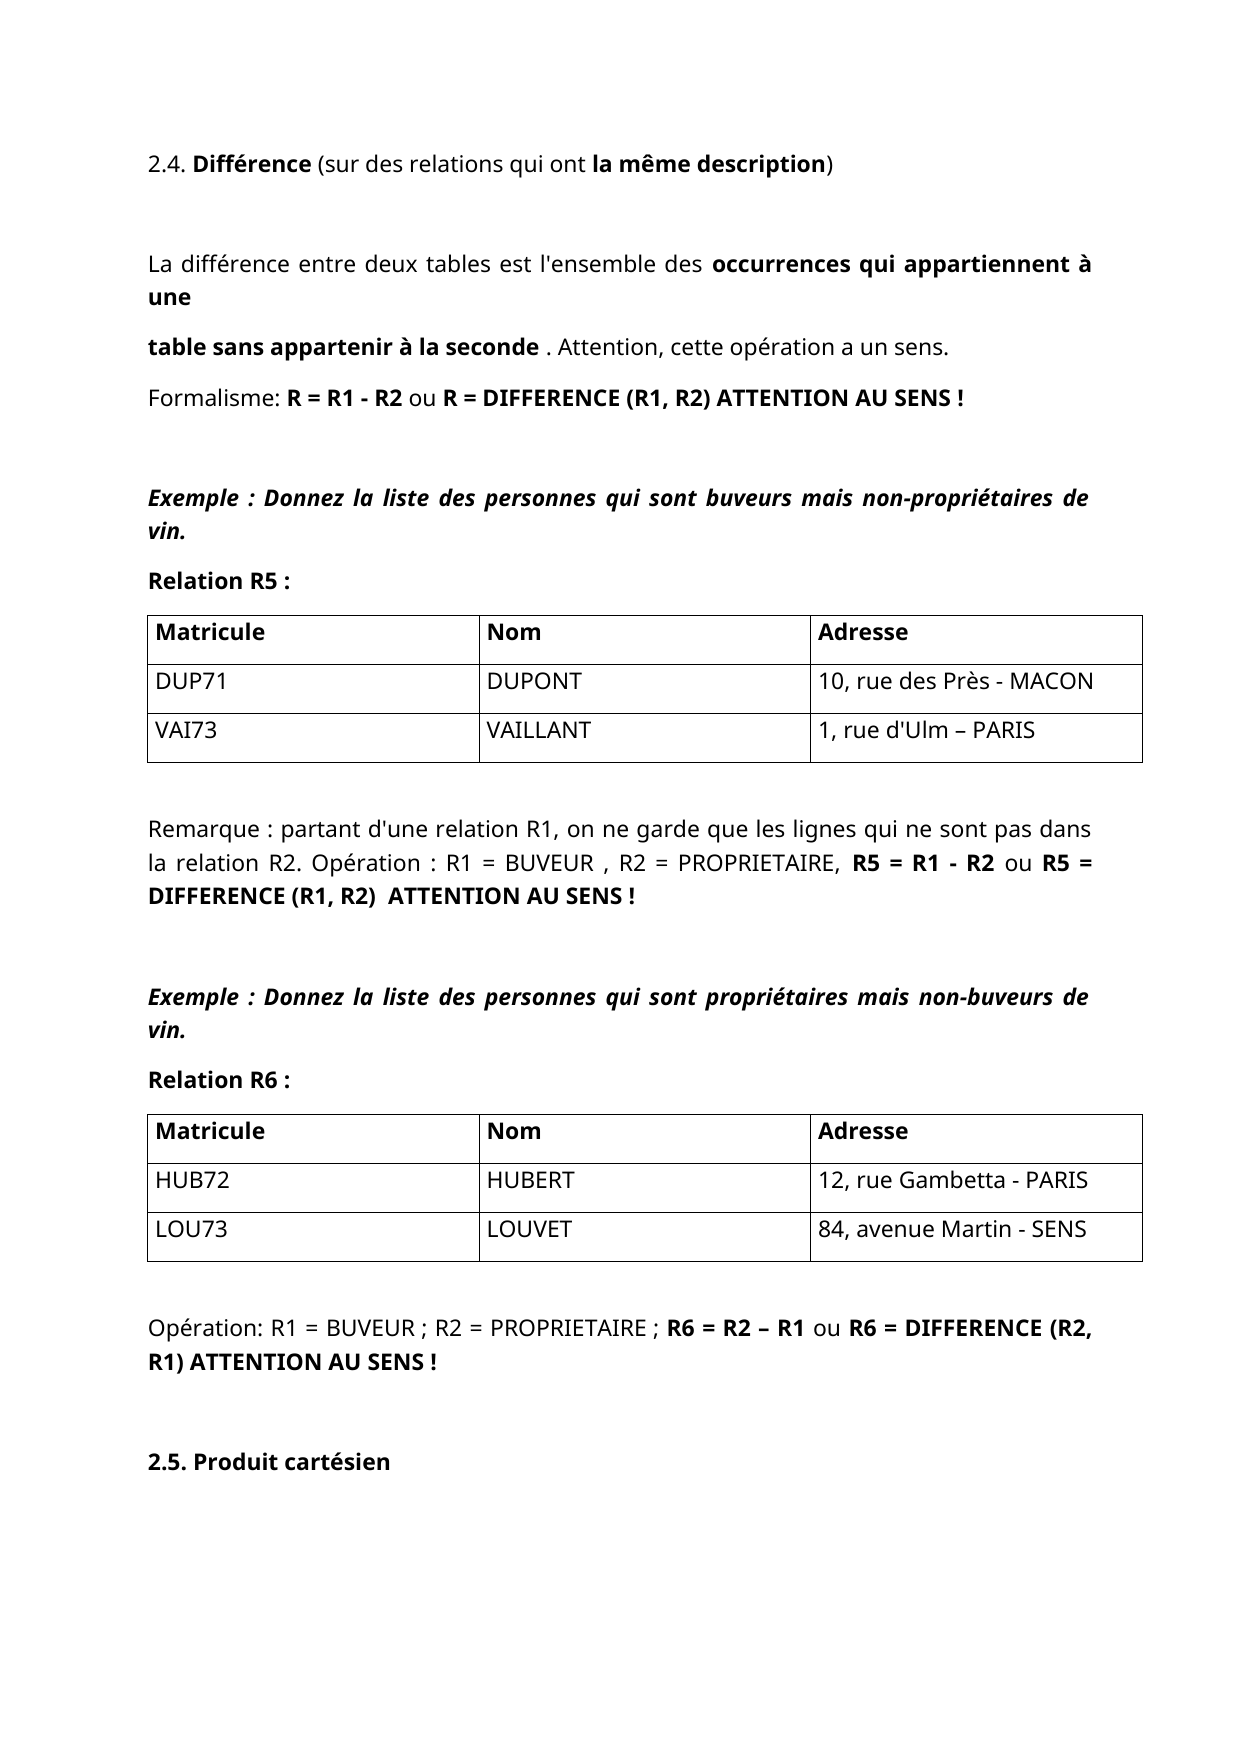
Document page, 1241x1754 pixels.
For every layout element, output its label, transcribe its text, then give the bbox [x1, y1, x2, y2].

table_header Matricule [148, 1115, 479, 1163]
table_cell 10, rue des Près - MACON [811, 665, 1142, 713]
table_cell HUB72 [148, 1164, 479, 1212]
table_cell 12, rue Gambetta - PARIS [811, 1164, 1142, 1212]
text Exemple : Donnez la liste des personnes qui sont propriétaires mais non-buveurs de vin. [148, 980, 1093, 1045]
text Remarque : partant d'une relation R1, on ne garde que les lignes qui ne sont pas dans la relation R2. Opération : R1 = BUVEUR , R2 = PROPRIETAIRE, R5 = R1 - R2 ou R5 = DIFFERENCE (R1, R2) ATTENTION AU SENS ! [148, 813, 1093, 911]
text Formalisme: R = R1 - R2 ou R = DIFFERENCE (R1, R2) ATTENTION AU SENS ! [148, 381, 1093, 413]
text La différence entre deux tables est l'ensemble des occurrences qui appartiennent à une [148, 248, 1093, 312]
table_header Adresse [811, 616, 1142, 664]
table_cell 1, rue d'Ulm – PARIS [811, 714, 1142, 762]
table_cell VAI73 [148, 714, 479, 762]
table_cell LOU73 [148, 1213, 479, 1261]
table_header Nom [480, 616, 810, 664]
table_cell 84, avenue Martin - SENS [811, 1213, 1142, 1261]
table_cell DUPONT [480, 665, 810, 713]
table_header Adresse [811, 1115, 1142, 1163]
table_header Nom [480, 1115, 810, 1163]
text Relation R5 : [148, 565, 1093, 596]
table_header Matricule [148, 616, 479, 664]
text 2.4. Différence (sur des relations qui ont la même description) [148, 148, 1093, 179]
text Opération: R1 = BUVEUR ; R2 = PROPRIETAIRE ; R6 = R2 – R1 ou R6 = DIFFERENCE (R2, R1) ATTENTION AU SENS ! [148, 1312, 1093, 1377]
table_cell VAILLANT [480, 714, 810, 762]
text table sans appartenir à la seconde . Attention, cette opération a un sens. [148, 331, 1093, 363]
text Exemple : Donnez la liste des personnes qui sont buveurs mais non-propriétaires de vin. [148, 482, 1093, 546]
table_cell DUP71 [148, 665, 479, 713]
table_cell HUBERT [480, 1164, 810, 1212]
table_cell LOUVET [480, 1213, 810, 1261]
text 2.5. Produit cartésien [148, 1446, 1093, 1477]
text Relation R6 : [148, 1064, 1093, 1095]
